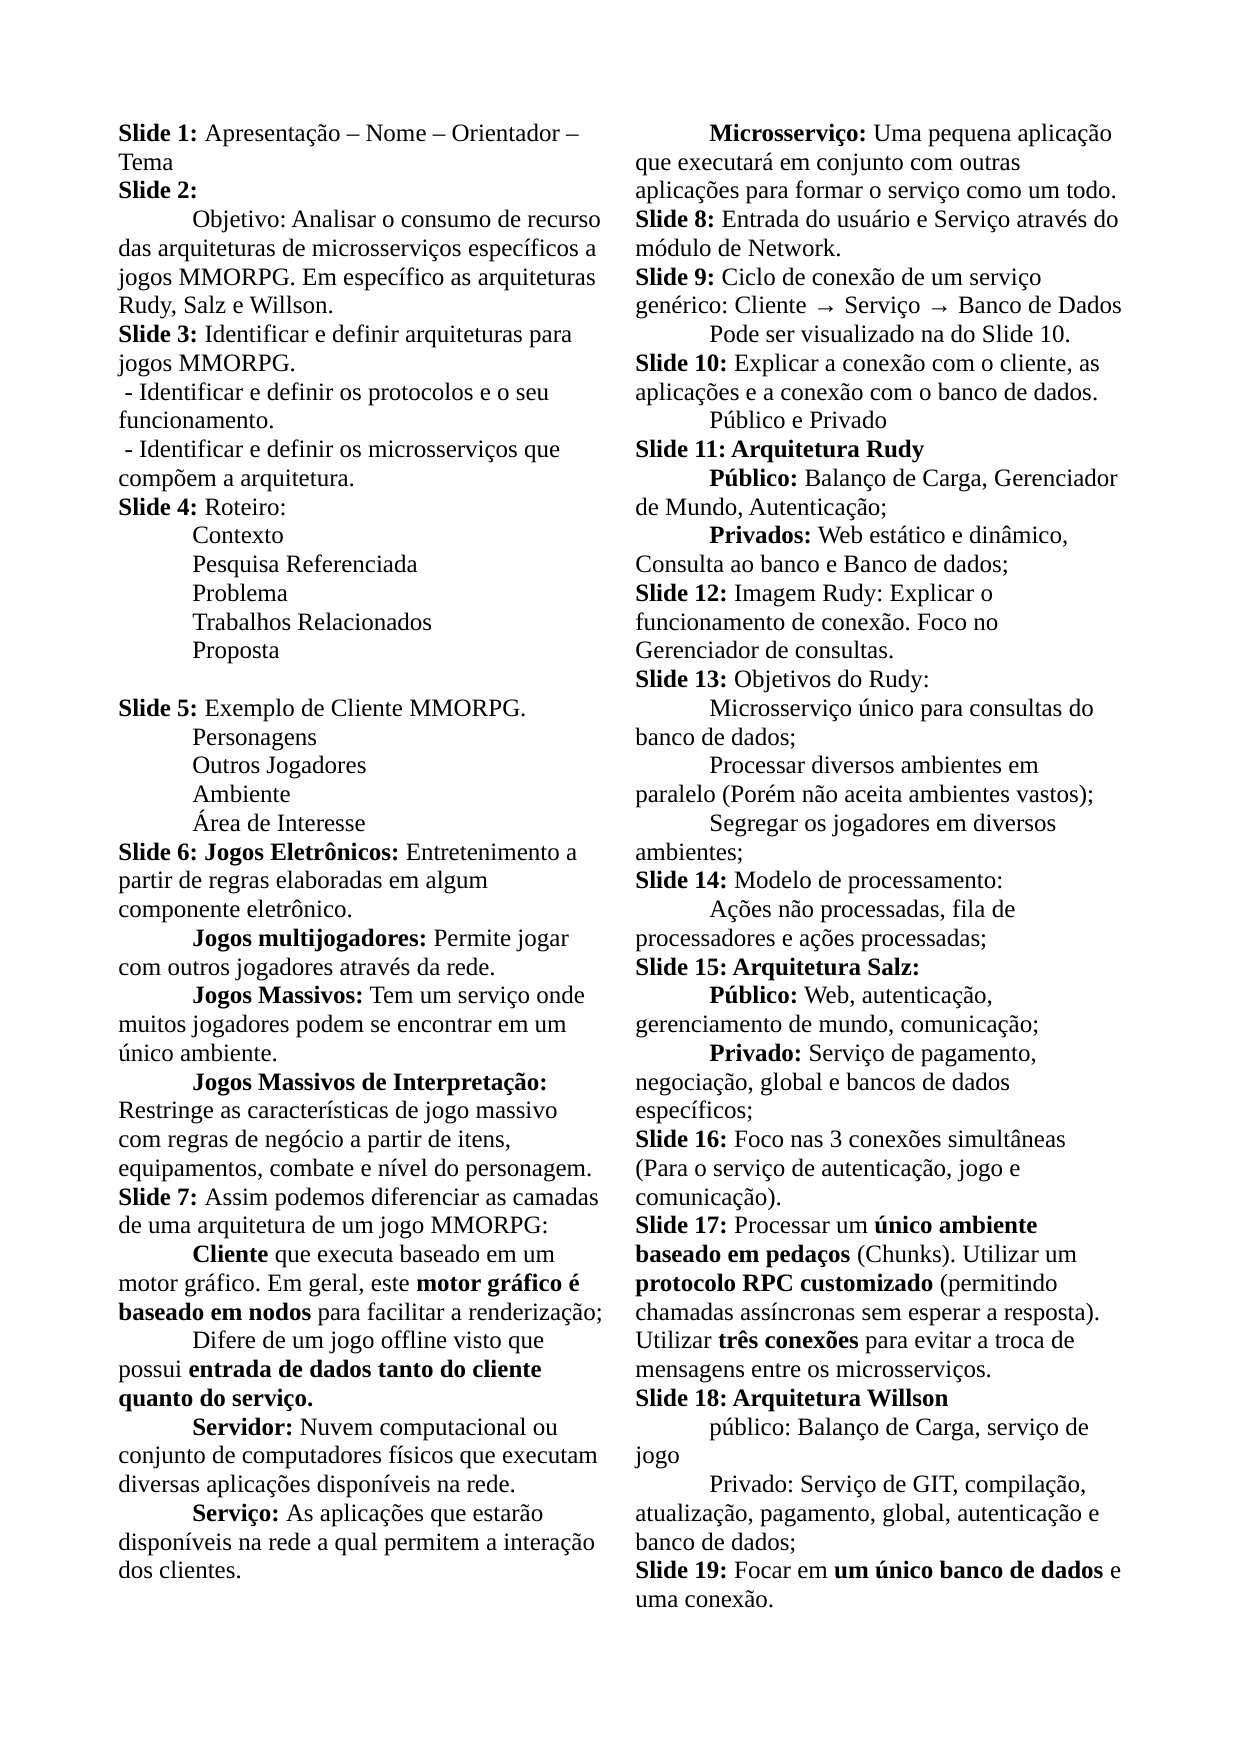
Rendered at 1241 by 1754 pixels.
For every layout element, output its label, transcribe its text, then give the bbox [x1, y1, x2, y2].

text Slide 9: Ciclo de conexão de um serviço genérico: Cliente → Serviço → Banco de Dados [635, 262, 1122, 319]
text Microsserviço: Uma pequena aplicação que executará em conjunto com outras aplicações para formar o serviço como um todo. [635, 118, 1122, 204]
text Jogos Massivos: Tem um serviço onde muitos jogadores podem se encontrar em um único ambiente. [118, 981, 605, 1067]
text Slide 5: Exemplo de Cliente MMORPG. [118, 693, 605, 722]
text Área de Interesse [118, 808, 605, 837]
text Slide 3: Identificar e definir arquiteturas para jogos MMORPG. [118, 319, 605, 377]
text Privados: Web estático e dinâmico, Consulta ao banco e Banco de dados; [635, 521, 1122, 578]
text Contexto [118, 521, 605, 549]
text Slide 8: Entrada do usuário e Serviço através do módulo de Network. [635, 204, 1122, 262]
text Problema [118, 578, 605, 607]
text Cliente que executa baseado em um motor gráfico. Em geral, este motor gráfico é baseado em nodos para facilitar a renderização; [118, 1239, 605, 1326]
text Personagens [118, 722, 605, 751]
text Privado: Serviço de pagamento, negociação, global e bancos de dados específicos; [635, 1038, 1122, 1124]
text Slide 1: Apresentação – Nome – Orientador – Tema [118, 118, 605, 176]
text Pesquisa Referenciada [118, 549, 605, 578]
text Slide 2: [118, 176, 605, 204]
text Outros Jogadores [118, 751, 605, 779]
text Slide 4: Roteiro: [118, 492, 605, 521]
text Público e Privado [635, 406, 1122, 434]
text Slide 10: Explicar a conexão com o cliente, as aplicações e a conexão com o banco de dados. [635, 348, 1122, 406]
text público: Balanço de Carga, serviço de jogo [635, 1412, 1122, 1469]
text Slide 11: Arquitetura Rudy [635, 434, 1122, 463]
text Privado: Serviço de GIT, compilação, atualização, pagamento, global, autenticação e banco de dados; [635, 1469, 1122, 1556]
text Difere de um jogo offline visto que possui entrada de dados tanto do cliente quanto do serviço. [118, 1326, 605, 1412]
text Objetivo: Analisar o consumo de recurso das arquiteturas de microsserviços específicos a jogos MMORPG. Em específico as arquiteturas Rudy, Salz e Willson. [118, 204, 605, 319]
text Slide 12: Imagem Rudy: Explicar o funcionamento de conexão. Foco no Gerenciador de consultas. [635, 578, 1122, 664]
text Ações não processadas, fila de processadores e ações processadas; [635, 894, 1122, 952]
text Jogos Massivos de Interpretação: Restringe as características de jogo massivo com regras de negócio a partir de itens, equipamentos, combate e nível do personagem. [118, 1067, 605, 1182]
text Slide 16: Foco nas 3 conexões simultâneas (Para o serviço de autenticação, jogo e comunicação). [635, 1124, 1122, 1211]
text Servidor: Nuvem computacional ou conjunto de computadores físicos que executam diversas aplicações disponíveis na rede. [118, 1412, 605, 1498]
text Pode ser visualizado na do Slide 10. [635, 319, 1122, 348]
text - Identificar e definir os protocolos e o seu funcionamento. [118, 377, 605, 434]
text Público: Balanço de Carga, Gerenciador de Mundo, Autenticação; [635, 463, 1122, 521]
text Proposta [118, 636, 605, 664]
text Slide 6: Jogos Eletrônicos: Entretenimento a partir de regras elaboradas em algum componente eletrônico. [118, 837, 605, 923]
text Microsserviço único para consultas do banco de dados; [635, 693, 1122, 751]
text Slide 7: Assim podemos diferenciar as camadas de uma arquitetura de um jogo MMORPG: [118, 1182, 605, 1239]
text Jogos multijogadores: Permite jogar com outros jogadores através da rede. [118, 923, 605, 981]
text Trabalhos Relacionados [118, 607, 605, 636]
text Serviço: As aplicações que estarão disponíveis na rede a qual permitem a interação dos clientes. [118, 1498, 605, 1584]
text Slide 17: Processar um único ambiente baseado em pedaços (Chunks). Utilizar um protocolo RPC customizado (permitindo chamadas assíncronas sem esperar a resposta). Utilizar três conexões para evitar a troca de mensagens entre os microsserviços. [635, 1211, 1122, 1383]
text Slide 13: Objetivos do Rudy: [635, 664, 1122, 693]
text Slide 14: Modelo de processamento: [635, 866, 1122, 894]
text Público: Web, autenticação, gerenciamento de mundo, comunicação; [635, 981, 1122, 1038]
text - Identificar e definir os microsserviços que compõem a arquitetura. [118, 434, 605, 492]
text Slide 19: Focar em um único banco de dados e uma conexão. [635, 1556, 1122, 1613]
text Processar diversos ambientes em paralelo (Porém não aceita ambientes vastos); [635, 751, 1122, 808]
text Ambiente [118, 779, 605, 808]
text Slide 15: Arquitetura Salz: [635, 952, 1122, 981]
text Slide 18: Arquitetura Willson [635, 1383, 1122, 1412]
text Segregar os jogadores em diversos ambientes; [635, 808, 1122, 866]
